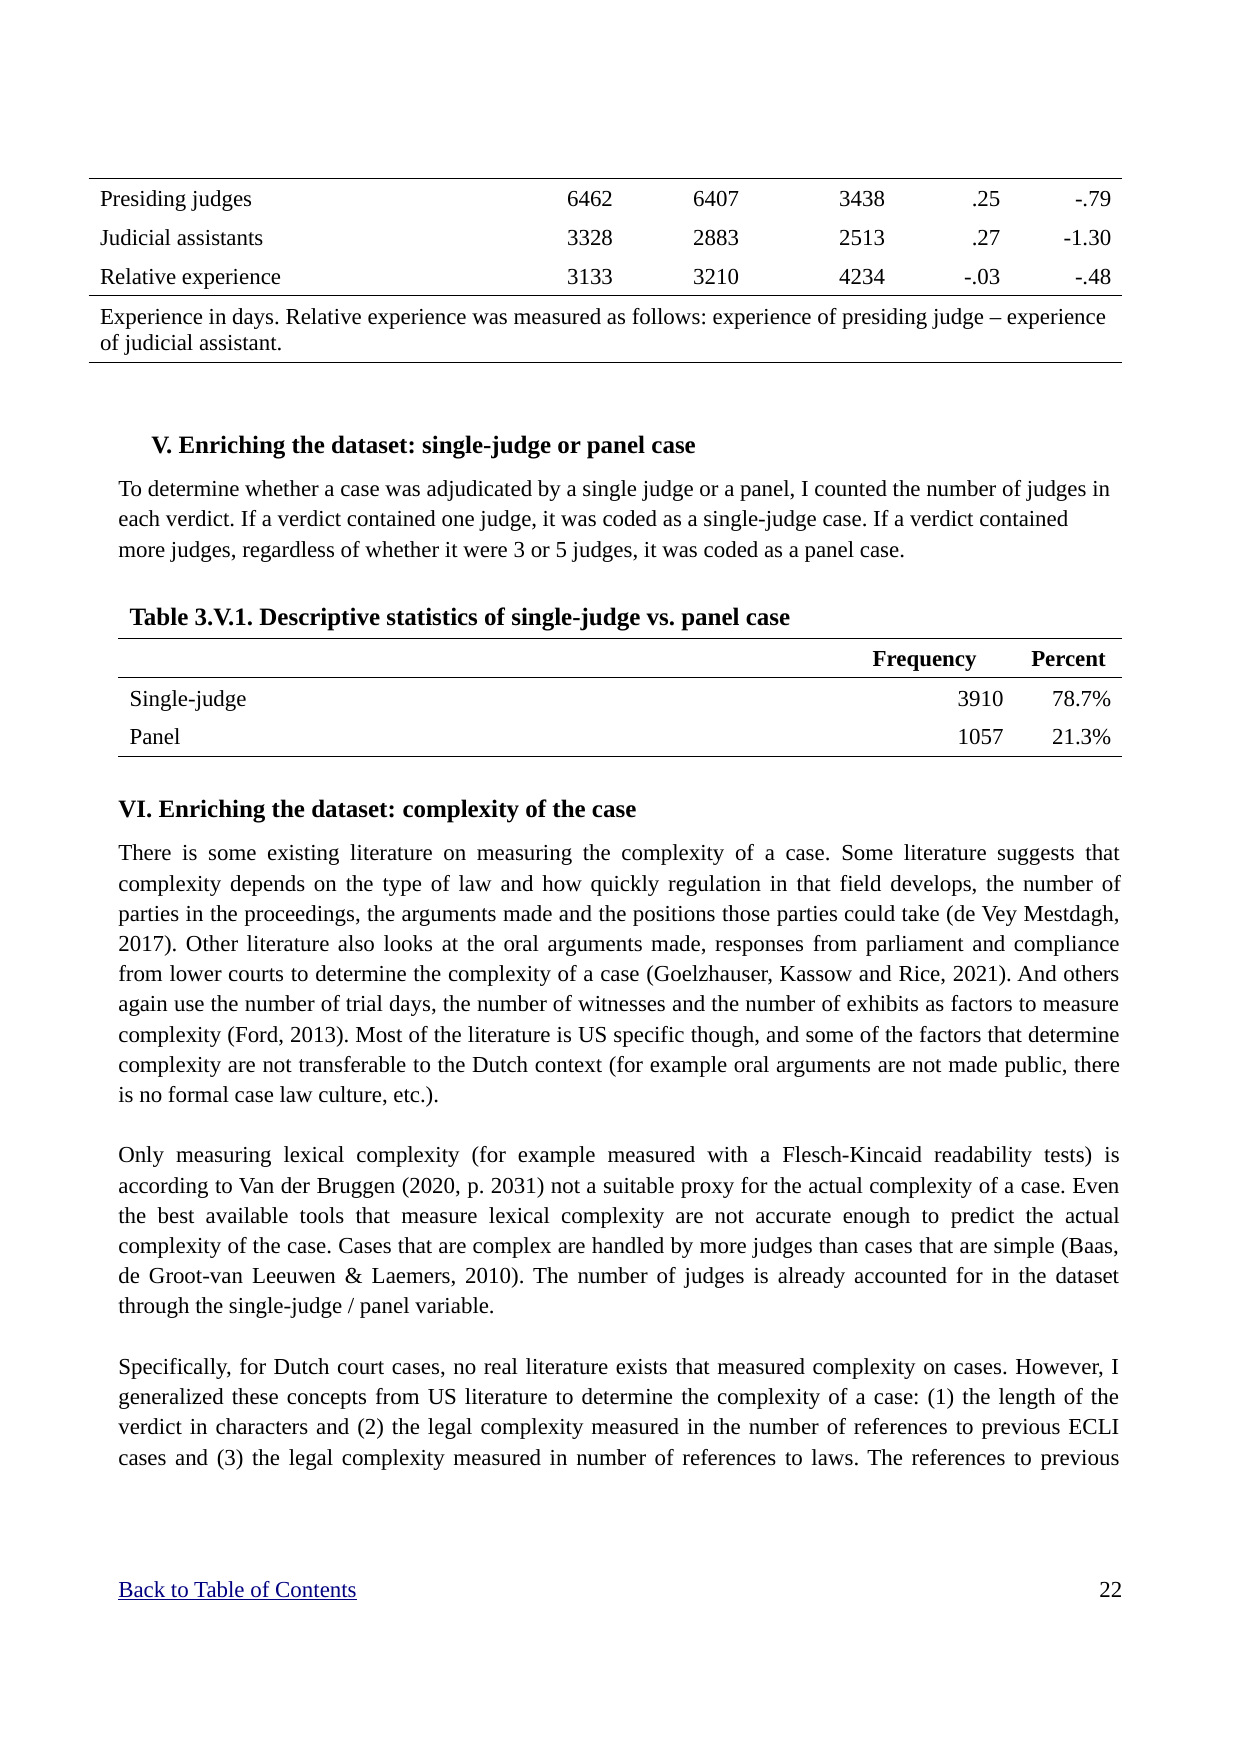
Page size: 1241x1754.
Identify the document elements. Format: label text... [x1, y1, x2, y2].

table_cell 6407 [624, 179, 750, 218]
table_cell 4234 [750, 257, 896, 295]
table_cell -1.30 [1011, 218, 1122, 257]
table_cell -.48 [1011, 257, 1122, 295]
table_cell [118, 639, 821, 677]
table_cell 3133 [488, 257, 624, 295]
table_cell 6462 [488, 179, 624, 218]
subtitle V. Enriching the dataset: single-judge or panel case [151, 430, 1122, 459]
table_cell Panel [118, 717, 821, 756]
table_cell Experience in days. Relative experience was measured as follows: experience of presiding judge – experience of judicial assistant. [89, 296, 1122, 362]
table_cell 78.7% [1014, 678, 1122, 717]
table_cell 3438 [750, 179, 896, 218]
table_cell 21.3% [1014, 717, 1122, 756]
table_cell Presiding judges [89, 179, 488, 218]
table_cell -.79 [1011, 179, 1122, 218]
table_cell 3328 [488, 218, 624, 257]
text To determine whether a case was adjudicated by a single judge or a panel, I counted the number of judges in each verdict. If a verdict contained one judge, it was coded as a single-judge case. If a verdict contained more judges, regardless of whether it were 3 or 5 judges, it was coded as a panel case. [118, 475, 1122, 562]
table_cell Percent [1014, 639, 1122, 677]
subtitle VI. Enriching the dataset: complexity of the case [118, 794, 1122, 823]
table_cell 2513 [750, 218, 896, 257]
table_cell Single-judge [118, 678, 821, 717]
text Only measuring lexical complexity (for example measured with a Flesch-Kincaid readability tests) is according to Van der Bruggen (2020, p. 2031) not a suitable proxy for the actual complexity of a case. Even the best available tools that measure lexical complexity are not accurate enough to predict the actual complexity of the case. Cases that are complex are handled by more judges than cases that are simple (Baas, de Groot-van Leeuwen & Laemers, 2010). The number of judges is already accounted for in the dataset through the single-judge / panel variable. [118, 1142, 1122, 1319]
table_cell Judicial assistants [89, 218, 488, 257]
table_cell Relative experience [89, 257, 488, 295]
table_header Table 3.V.1. Descriptive statistics of single-judge vs. panel case [118, 596, 1122, 637]
table_cell -.03 [896, 257, 1011, 295]
table_cell 1057 [821, 717, 1014, 756]
table_cell .25 [896, 179, 1011, 218]
table_cell 3210 [624, 257, 750, 295]
table_cell .27 [896, 218, 1011, 257]
table_cell Frequency [821, 639, 1014, 677]
text There is some existing literature on measuring the complexity of a case. Some literature suggests that complexity depends on the type of law and how quickly regulation in that field develops, the number of parties in the proceedings, the arguments made and the positions those parties could take (de Vey Mestdagh, 2017). Other literature also looks at the oral arguments made, responses from parliament and compliance from lower courts to determine the complexity of a case (Goelzhauser, Kassow and Rice, 2021). And others again use the number of trial days, the number of witnesses and the number of exhibits as factors to measure complexity (Ford, 2013). Most of the literature is US specific though, and some of the factors that determine complexity are not transferable to the Dutch context (for example oral arguments are not made public, there is no formal case law culture, etc.). [118, 839, 1122, 1107]
text Specifically, for Dutch court cases, no real literature exists that measured complexity on cases. However, I generalized these concepts from US literature to determine the complexity of a case: (1) the length of the verdict in characters and (2) the legal complexity measured in the number of references to previous ECLI cases and (3) the legal complexity measured in number of references to laws. The references to previous [118, 1353, 1122, 1470]
table_cell 2883 [624, 218, 750, 257]
table_cell 3910 [821, 678, 1014, 717]
